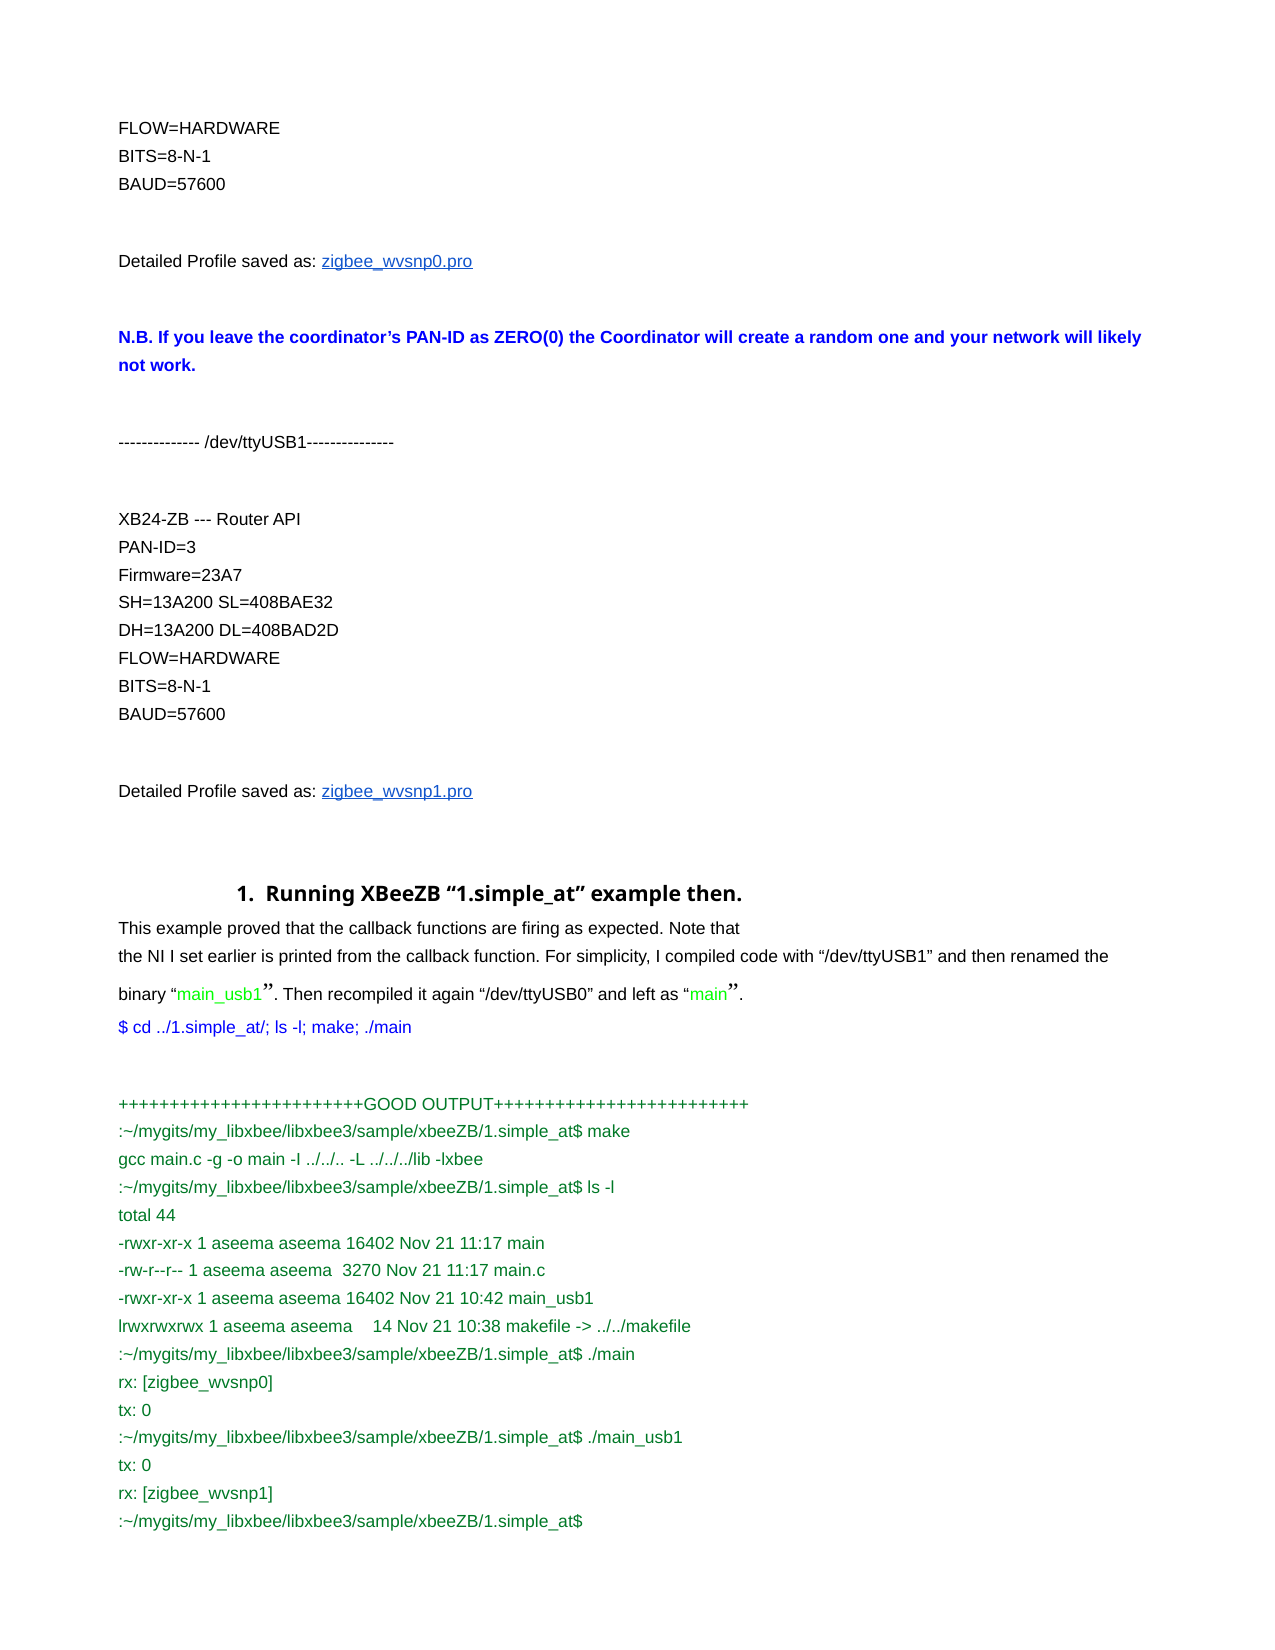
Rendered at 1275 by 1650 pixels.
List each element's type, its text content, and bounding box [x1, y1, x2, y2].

text $ cd ../1.simple_at/; ls -l; make; ./main [118, 1017, 1157, 1037]
text -rw-r--r-- 1 aseema aseema 3270 Nov 21 11:17 main.c [118, 1260, 1157, 1281]
text SH=13A200 SL=408BAE32 [118, 592, 1157, 613]
text N.B. If you leave the coordinator’s PAN-ID as ZERO(0) the Coordinator will create a random one and your network will likely not work. [118, 327, 1157, 376]
text lrwxrwxrwx 1 aseema aseema 14 Nov 21 10:38 makefile -> ../../makefile [118, 1316, 1157, 1336]
text PAN-ID=3 [118, 537, 1157, 557]
text tx: 0 [118, 1399, 1157, 1420]
text gcc main.c -g -o main -I ../../.. -L ../../../lib -lxbee [118, 1149, 1157, 1169]
text ++++++++++++++++++++++++GOOD OUTPUT+++++++++++++++++++++++++ [118, 1093, 1157, 1114]
text rx: [zigbee_wvsnp0] [118, 1372, 1157, 1392]
text :~/mygits/my_libxbee/libxbee3/sample/xbeeZB/1.simple_at$ ./main_usb1 [118, 1427, 1157, 1447]
text -------------- /dev/ttyUSB1--------------- [118, 432, 1157, 452]
text :~/mygits/my_libxbee/libxbee3/sample/xbeeZB/1.simple_at$ make [118, 1121, 1157, 1142]
text This example proved that the callback functions are firing as expected. Note that the NI I set earlier is printed from the callback function. For simplicity, I compiled code with “/dev/ttyUSB1” and then renamed the binary “main_usb1”. Then recompiled it again “/dev/ttyUSB0” and left as “main”. [118, 918, 1157, 1006]
text :~/mygits/my_libxbee/libxbee3/sample/xbeeZB/1.simple_at$ [118, 1511, 1157, 1531]
text BAUD=57600 [118, 704, 1157, 724]
text XB24-ZB --- Router API [118, 509, 1157, 529]
text :~/mygits/my_libxbee/libxbee3/sample/xbeeZB/1.simple_at$ ls -l [118, 1177, 1157, 1197]
text -rwxr-xr-x 1 aseema aseema 16402 Nov 21 10:42 main_usb1 [118, 1288, 1157, 1308]
text Detailed Profile saved as: zigbee_wvsnp1.pro [118, 781, 1157, 801]
text Detailed Profile saved as: zigbee_wvsnp0.pro [118, 251, 1157, 271]
text :~/mygits/my_libxbee/libxbee3/sample/xbeeZB/1.simple_at$ ./main [118, 1344, 1157, 1364]
text tx: 0 [118, 1455, 1157, 1475]
text FLOW=HARDWARE [118, 118, 1157, 138]
text total 44 [118, 1205, 1157, 1225]
text -rwxr-xr-x 1 aseema aseema 16402 Nov 21 11:17 main [118, 1233, 1157, 1253]
text BAUD=57600 [118, 174, 1157, 194]
text FLOW=HARDWARE [118, 648, 1157, 668]
text rx: [zigbee_wvsnp1] [118, 1483, 1157, 1503]
text DH=13A200 DL=408BAD2D [118, 620, 1157, 641]
text BITS=8-N-1 [118, 676, 1157, 696]
text Firmware=23A7 [118, 565, 1157, 585]
subtitle Running XBeeZB “1.simple_at” example then. [236, 878, 1157, 907]
text BITS=8-N-1 [118, 146, 1157, 166]
